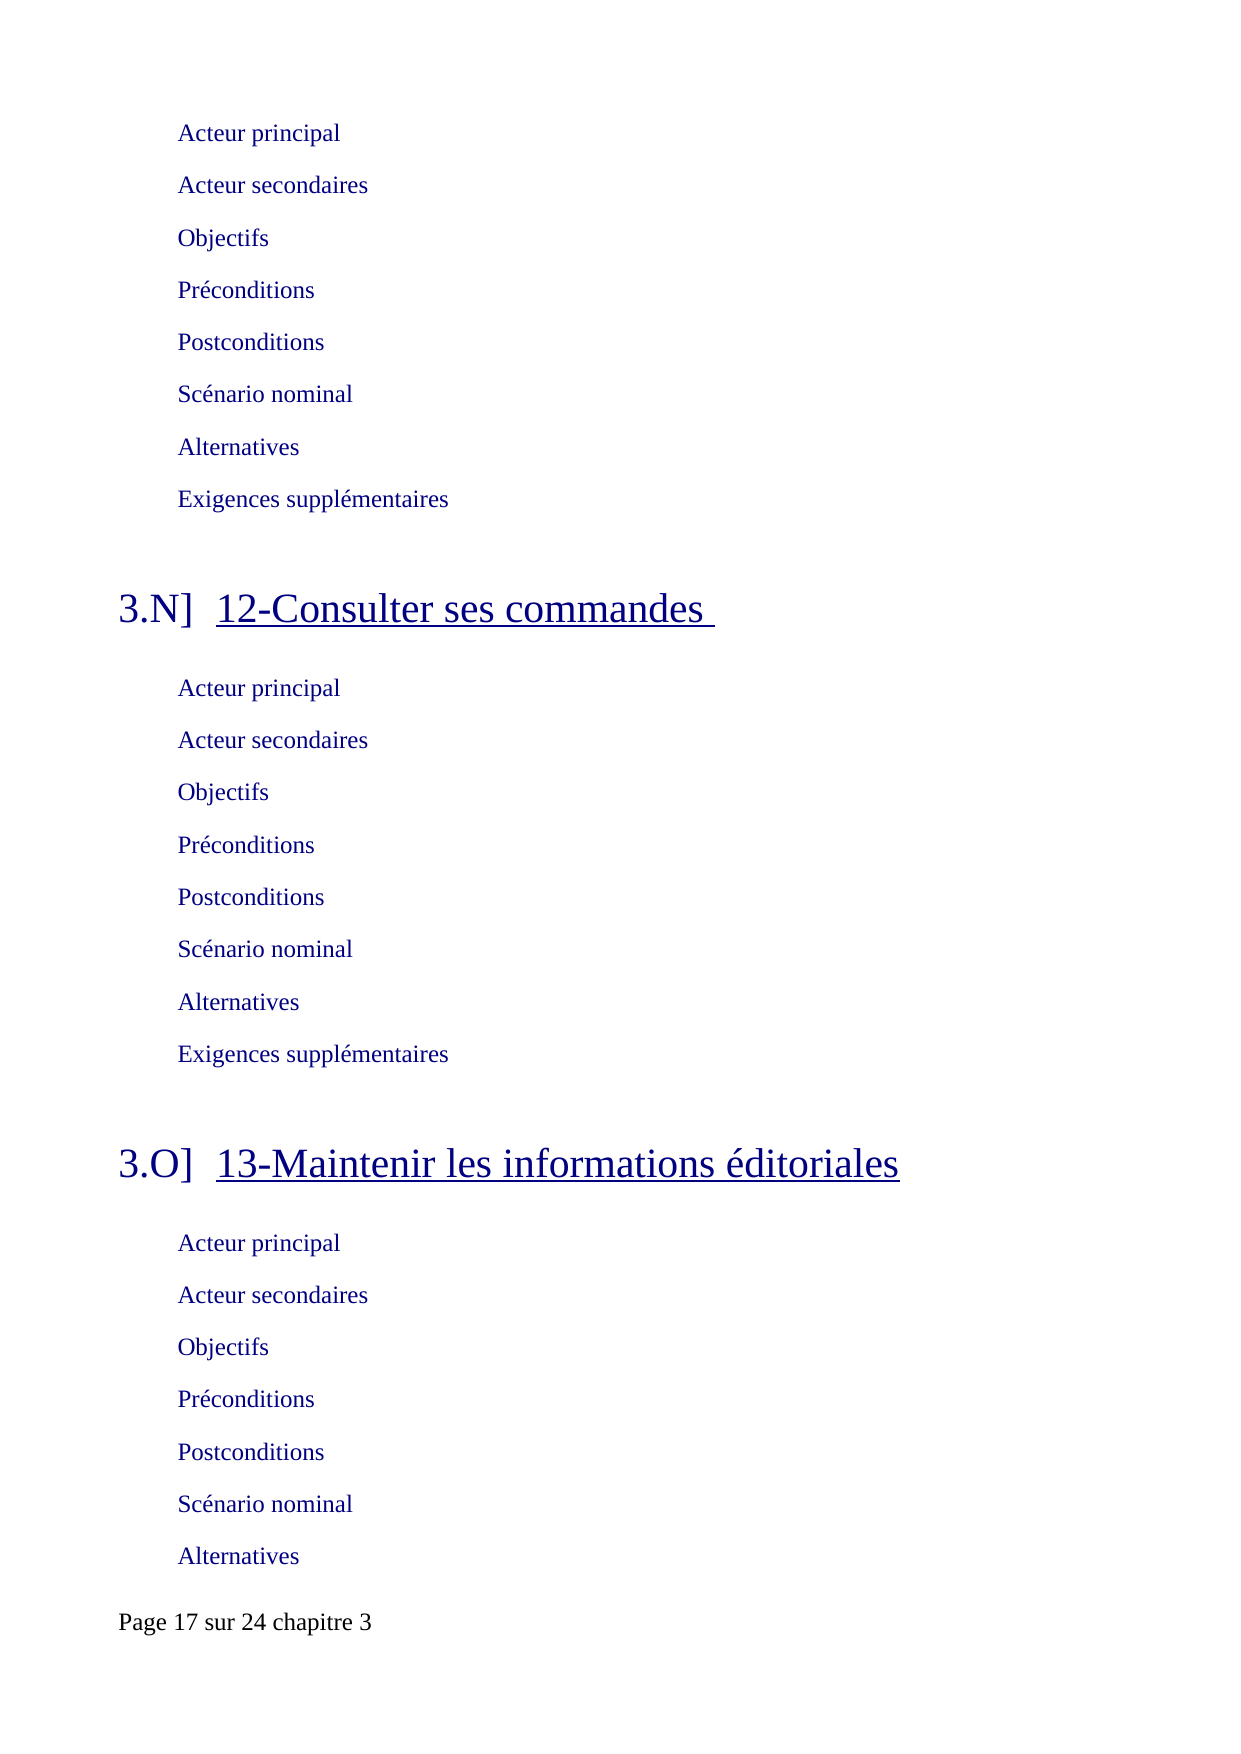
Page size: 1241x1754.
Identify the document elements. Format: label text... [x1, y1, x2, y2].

text Postconditions [177, 882, 1122, 911]
text Alternatives [177, 1541, 1122, 1570]
text Préconditions [177, 275, 1122, 304]
text Objectifs [177, 223, 1122, 251]
text Acteur principal [177, 1228, 1122, 1256]
subtitle 13-Maintenir les informations éditoriales [118, 1138, 1122, 1186]
text Acteur secondaires [177, 725, 1122, 754]
text Scénario nominal [177, 934, 1122, 963]
text Préconditions [177, 830, 1122, 858]
text Acteur principal [177, 673, 1122, 702]
text Postconditions [177, 327, 1122, 356]
text Postconditions [177, 1437, 1122, 1466]
text Scénario nominal [177, 1489, 1122, 1518]
text Objectifs [177, 1332, 1122, 1361]
text Acteur principal [177, 118, 1122, 147]
subtitle 12-Consulter ses commandes [118, 584, 1122, 632]
text Alternatives [177, 987, 1122, 1015]
text Préconditions [177, 1384, 1122, 1413]
text Exigences supplémentaires [177, 1039, 1122, 1068]
text Objectifs [177, 777, 1122, 806]
text Exigences supplémentaires [177, 484, 1122, 513]
text Scénario nominal [177, 379, 1122, 408]
text Alternatives [177, 432, 1122, 461]
text Acteur secondaires [177, 1280, 1122, 1309]
text Acteur secondaires [177, 170, 1122, 199]
